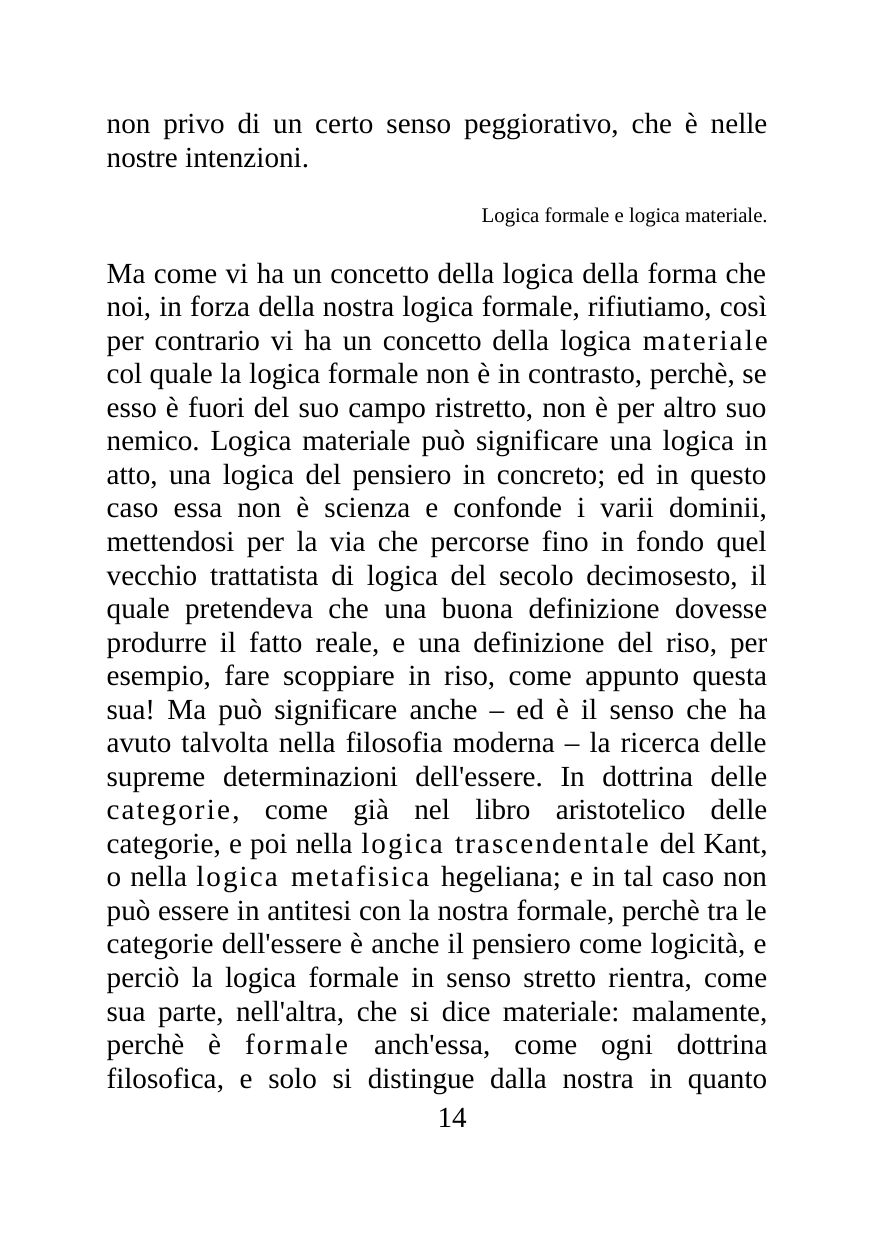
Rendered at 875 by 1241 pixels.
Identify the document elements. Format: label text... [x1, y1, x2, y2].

text non privo di un certo senso peggiorativo, che è nelle nostre intenzioni. [106, 106, 768, 173]
text Ma come vi ha un concetto della logica della forma che noi, in forza della nostra logica formale, rifiutiamo, così per contrario vi ha un concetto della logica materiale col quale la logica formale non è in contrasto, perchè, se esso è fuori del suo campo ristretto, non è per altro suo nemico. Logica materiale può significare una logica in atto, una logica del pensiero in concreto; ed in questo caso essa non è scienza e confonde i varii dominii, mettendosi per la via che percorse fino in fondo quel vecchio trattatista di logica del secolo decimosesto, il quale pretendeva che una buona definizione dovesse produrre il fatto reale, e una definizione del riso, per esempio, fare scoppiare in riso, come appunto questa sua! Ma può significare anche ‒ ed è il senso che ha avuto talvolta nella filosofia moderna ‒ la ricerca delle supreme determinazioni dell'essere. In dottrina delle categorie, come già nel libro aristotelico delle categorie, e poi nella logica trascendentale del Kant, o nella logica metafisica hegeliana; e in tal caso non può essere in antitesi con la nostra formale, perchè tra le categorie dell'essere è anche il pensiero come logicità, e perciò la logica formale in senso stretto rientra, come sua parte, nell'altra, che si dice materiale: malamente, perchè è formale anch'essa, come ogni dottrina filosofica, e solo si distingue dalla nostra in quanto [106, 256, 768, 1094]
text Logica formale e logica materiale. [106, 203, 768, 227]
